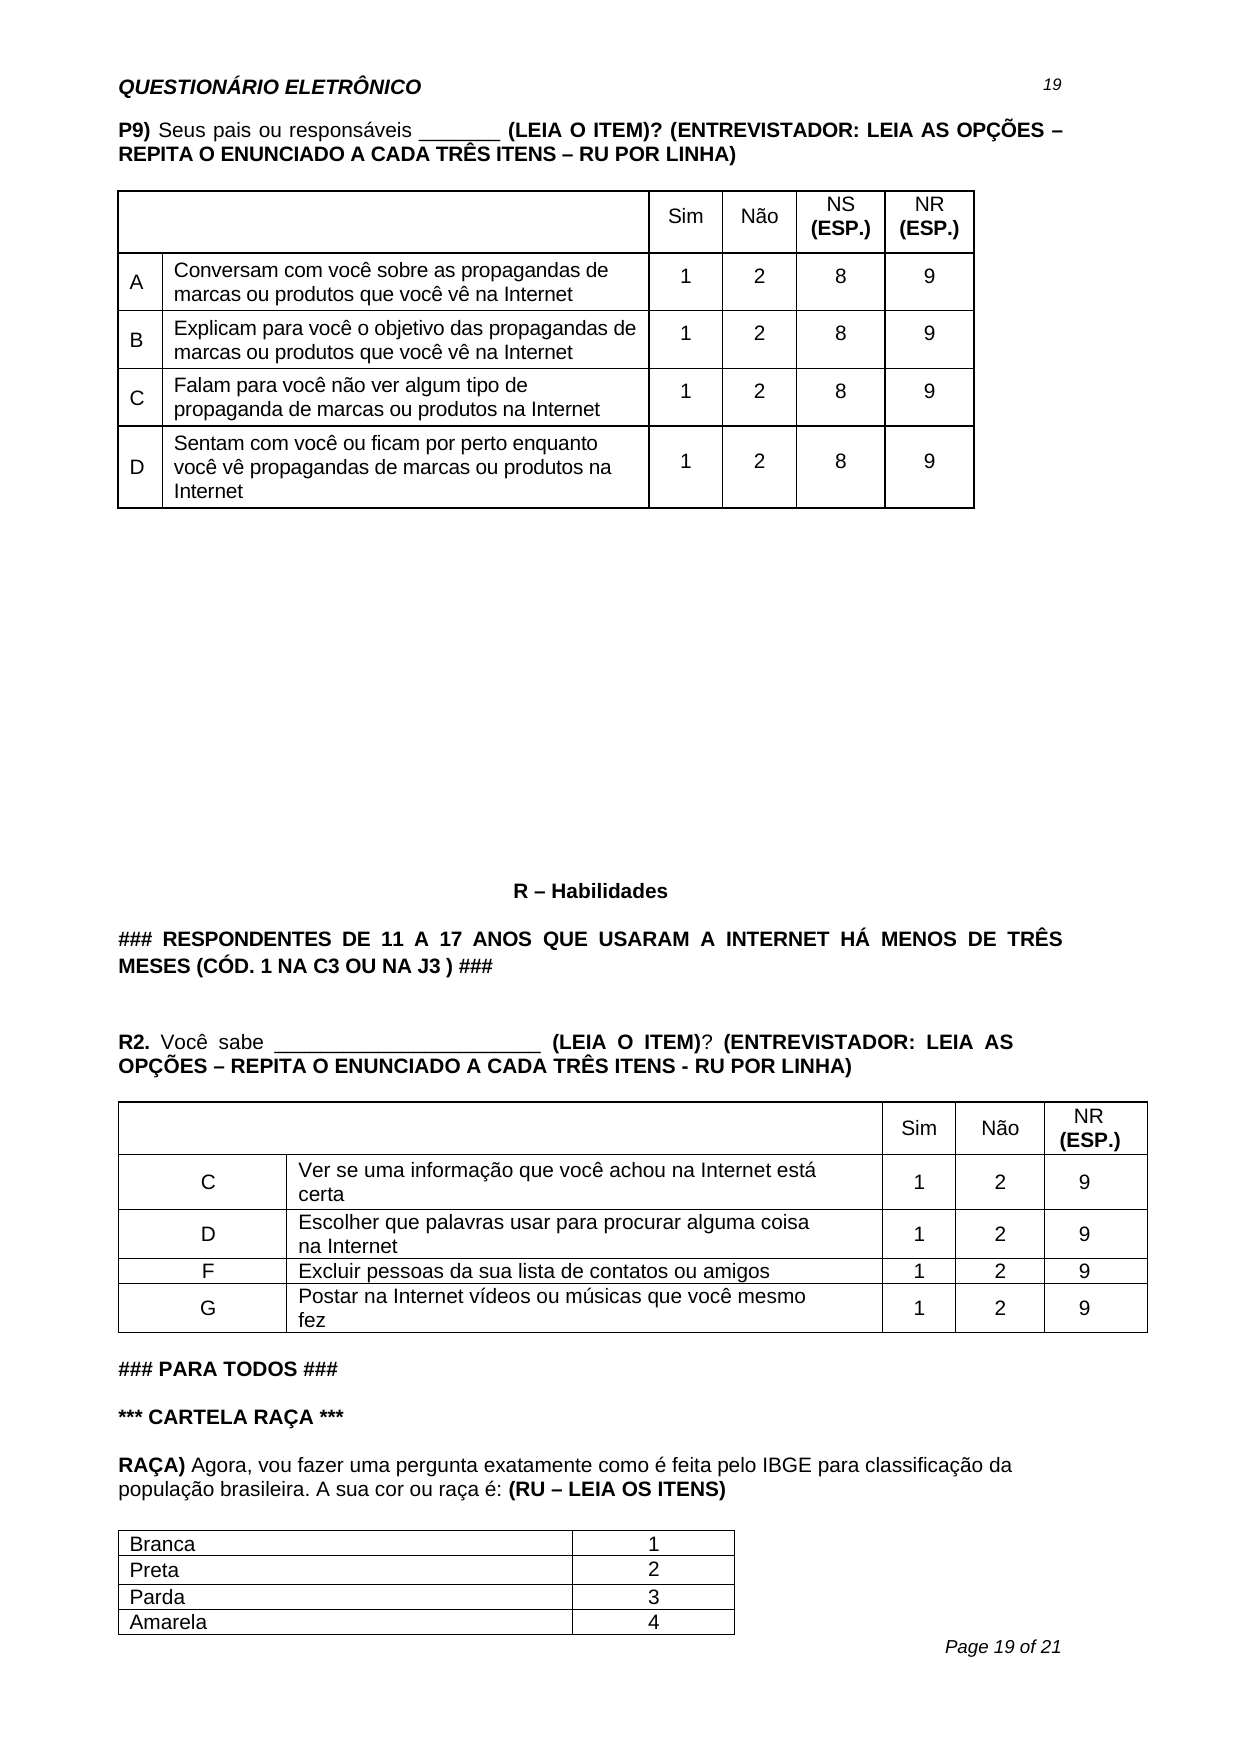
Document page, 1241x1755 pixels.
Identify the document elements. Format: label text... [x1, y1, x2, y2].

table_cell A [119, 254, 162, 310]
text R2. Você sabe _______________________ (LEIA O ITEM)? (ENTREVISTADOR: LEIA AS OPÇÕES – REPITA O ENUNCIADO A CADA TRÊS ITENS - RU POR LINHA) [118, 1029, 1014, 1077]
table_header Sim [650, 192, 722, 252]
table_cell B [119, 311, 162, 368]
table_cell Amarela [119, 1610, 572, 1634]
table_cell D [119, 1210, 286, 1258]
table_cell 8 [797, 311, 884, 368]
table_cell 8 [797, 427, 884, 507]
table_cell 1 [883, 1259, 955, 1283]
table_cell 2 [956, 1259, 1044, 1283]
text RAÇA) Agora, vou fazer uma pergunta exatamente como é feita pelo IBGE para classificação da população brasileira. A sua cor ou raça é: (RU – LEIA OS ITENS) [118, 1453, 1063, 1501]
subtitle R – Habilidades [118, 879, 1063, 903]
text ### PARA TODOS ### [118, 1357, 1063, 1381]
table_cell 9 [886, 427, 973, 507]
table_cell 2 [956, 1210, 1044, 1258]
table_cell Postar na Internet vídeos ou músicas que você mesmo fez [287, 1284, 882, 1332]
table_cell 8 [797, 369, 884, 425]
table_header Não [723, 192, 796, 252]
table_cell 8 [797, 254, 884, 310]
table_cell Explicam para você o objetivo das propagandas de marcas ou produtos que você vê na Internet [163, 311, 648, 368]
table_header Sim [883, 1103, 955, 1154]
table_cell 2 [573, 1556, 734, 1584]
table_cell F [119, 1259, 286, 1283]
table_cell Escolher que palavras usar para procurar alguma coisa na Internet [287, 1210, 882, 1258]
table_cell 2 [723, 427, 796, 507]
table_header 1 [573, 1531, 734, 1555]
table_cell 2 [723, 254, 796, 310]
table_cell C [119, 1155, 286, 1209]
table_header Não [956, 1103, 1044, 1154]
table_cell Excluir pessoas da sua lista de contatos ou amigos [287, 1259, 882, 1283]
table_cell Parda [119, 1585, 572, 1609]
table_cell 1 [650, 427, 722, 507]
table_cell Ver se uma informação que você achou na Internet está certa [287, 1155, 882, 1209]
table_cell 1 [650, 254, 722, 310]
table_cell 9 [886, 254, 973, 310]
table_cell 1 [650, 369, 722, 425]
table_cell Sentam com você ou ficam por perto enquanto você vê propagandas de marcas ou produtos na Internet [163, 427, 648, 507]
table_cell Conversam com você sobre as propagandas de marcas ou produtos que você vê na Internet [163, 254, 648, 310]
table_cell C [119, 369, 162, 425]
table_cell 1 [883, 1284, 955, 1332]
table_cell 9 [1045, 1259, 1147, 1283]
table_cell 9 [886, 311, 973, 368]
table_header [119, 192, 648, 252]
table_header NR (ESP.) [886, 192, 973, 252]
text ### RESPONDENTES DE 11 A 17 ANOS QUE USARAM A INTERNET HÁ MENOS DE TRÊS MESES (CÓD. 1 NA C3 OU NA J3 ) ### [118, 927, 1063, 978]
table_header Branca [119, 1531, 572, 1555]
text P9) Seus pais ou responsáveis _______ (LEIA O ITEM)? (ENTREVISTADOR: LEIA AS OPÇÕES – REPITA O ENUNCIADO A CADA TRÊS ITENS – RU POR LINHA) [118, 118, 1063, 166]
table_cell 9 [1045, 1155, 1147, 1209]
table_cell 9 [886, 369, 973, 425]
table_cell Preta [119, 1556, 572, 1584]
table_cell 2 [723, 311, 796, 368]
table_cell Falam para você não ver algum tipo de propaganda de marcas ou produtos na Internet [163, 369, 648, 425]
table_header NS (ESP.) [797, 192, 884, 252]
table_cell 1 [883, 1155, 955, 1209]
table_cell 3 [573, 1585, 734, 1609]
table_cell 9 [1045, 1284, 1147, 1332]
table_cell 1 [883, 1210, 955, 1258]
table_cell 2 [956, 1155, 1044, 1209]
text *** CARTELA RAÇA *** [118, 1405, 1063, 1429]
table_header NR (ESP.) [1045, 1103, 1147, 1154]
table_cell 2 [723, 369, 796, 425]
table_cell 2 [956, 1284, 1044, 1332]
table_cell D [119, 427, 162, 507]
table_cell 1 [650, 311, 722, 368]
table_header [119, 1103, 882, 1154]
table_cell 4 [573, 1610, 734, 1634]
table_cell G [119, 1284, 286, 1332]
table_cell 9 [1045, 1210, 1147, 1258]
